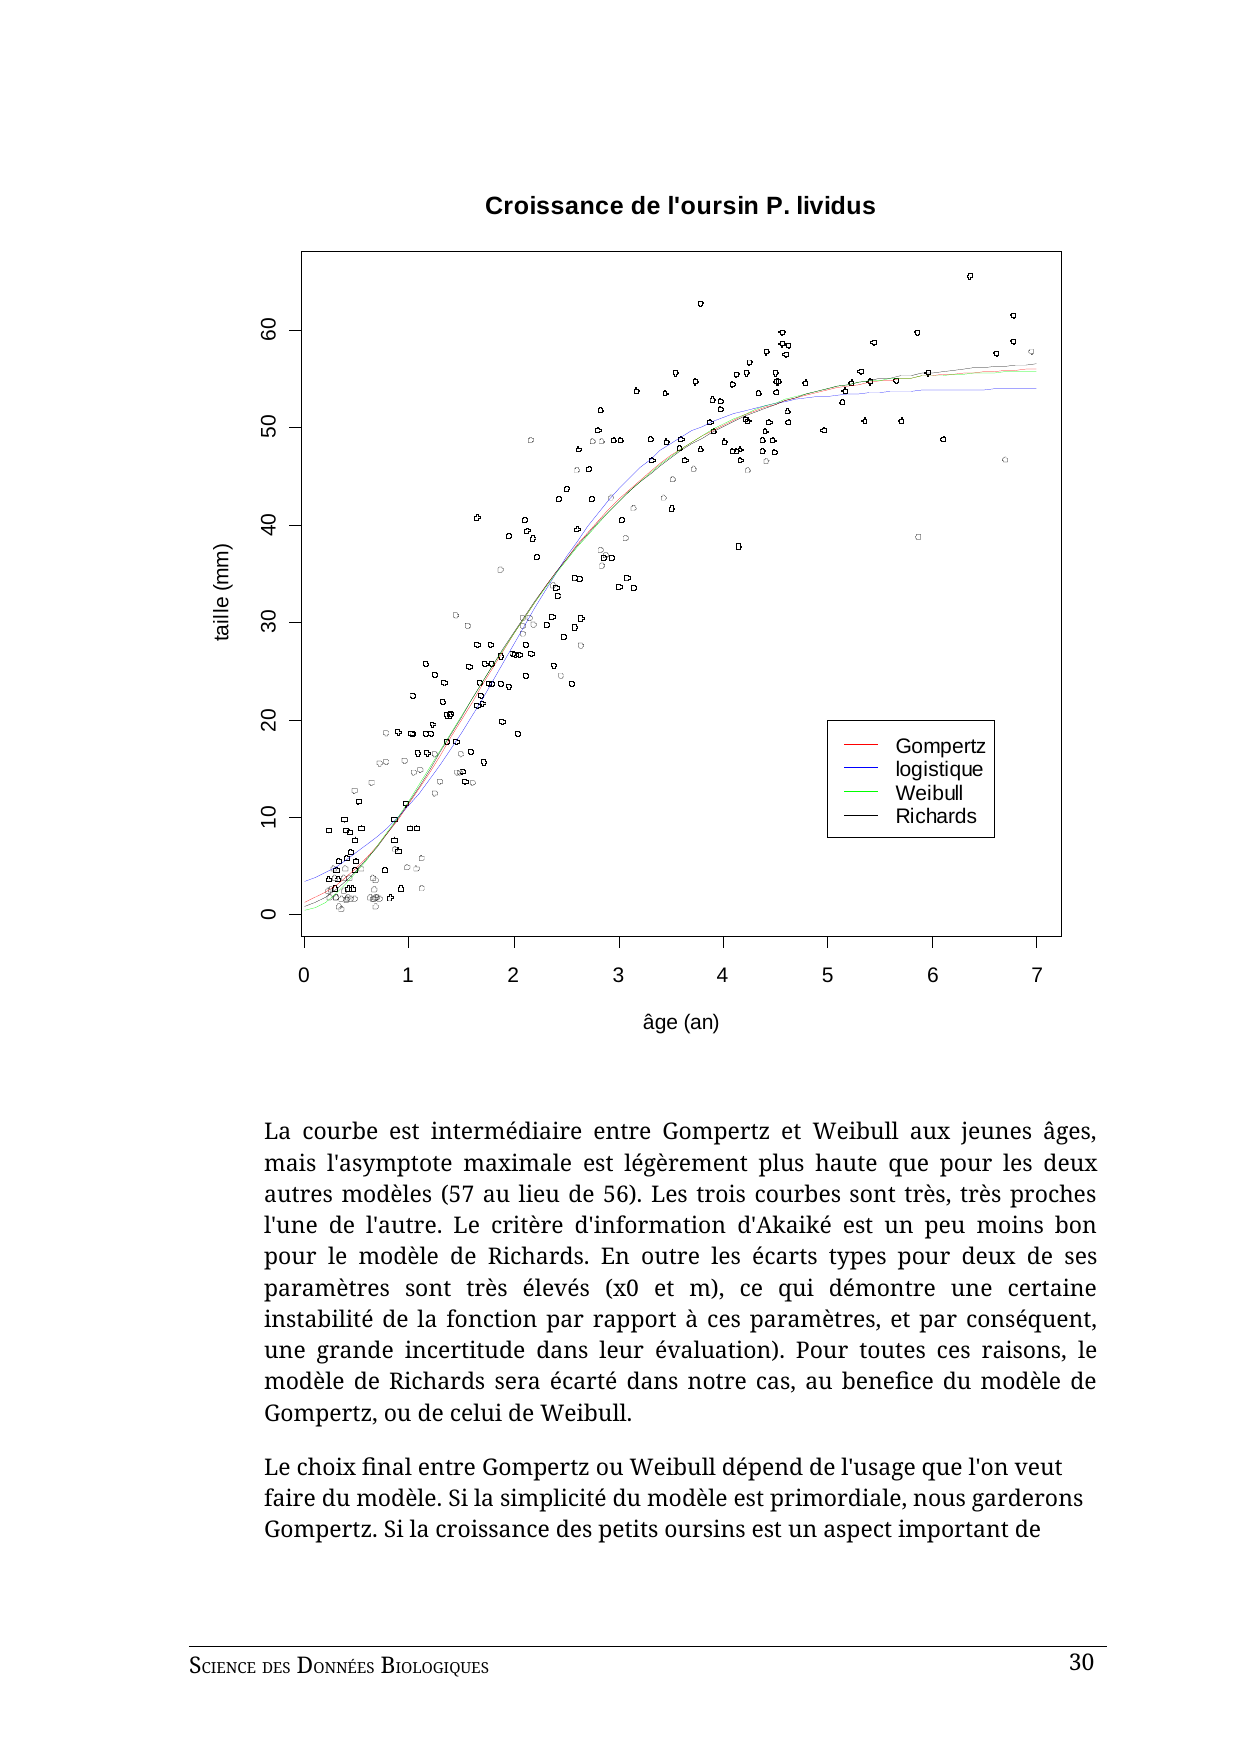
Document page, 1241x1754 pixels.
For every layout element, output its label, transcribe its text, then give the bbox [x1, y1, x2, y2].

text Le choix final entre Gompertz ou Weibull dépend de l'usage que l'on veut faire du modèle. Si la simplicité du modèle est primordiale, nous garderons Gompertz. Si la croissance des petits oursins est un aspect important de [264, 1451, 1098, 1544]
text La courbe est intermédiaire entre Gompertz et Weibull aux jeunes âges, mais l'asymptote maximale est légèrement plus haute que pour les deux autres modèles (57 au lieu de 56). Les trois courbes sont très, très proches l'une de l'autre. Le critère d'information d'Akaiké est un peu moins bon pour le modèle de Richards. En outre les écarts types pour deux de ses paramètres sont très élevés (x0 et m), ce qui démontre une certaine instabilité de la fonction par rapport à ces paramètres, et par conséquent, une grande incertitude dans leur évaluation). Pour toutes ces raisons, le modèle de Richards sera écarté dans notre cas, au benefice du modèle de Gompertz, ou de celui de Weibull. [264, 1115, 1098, 1428]
